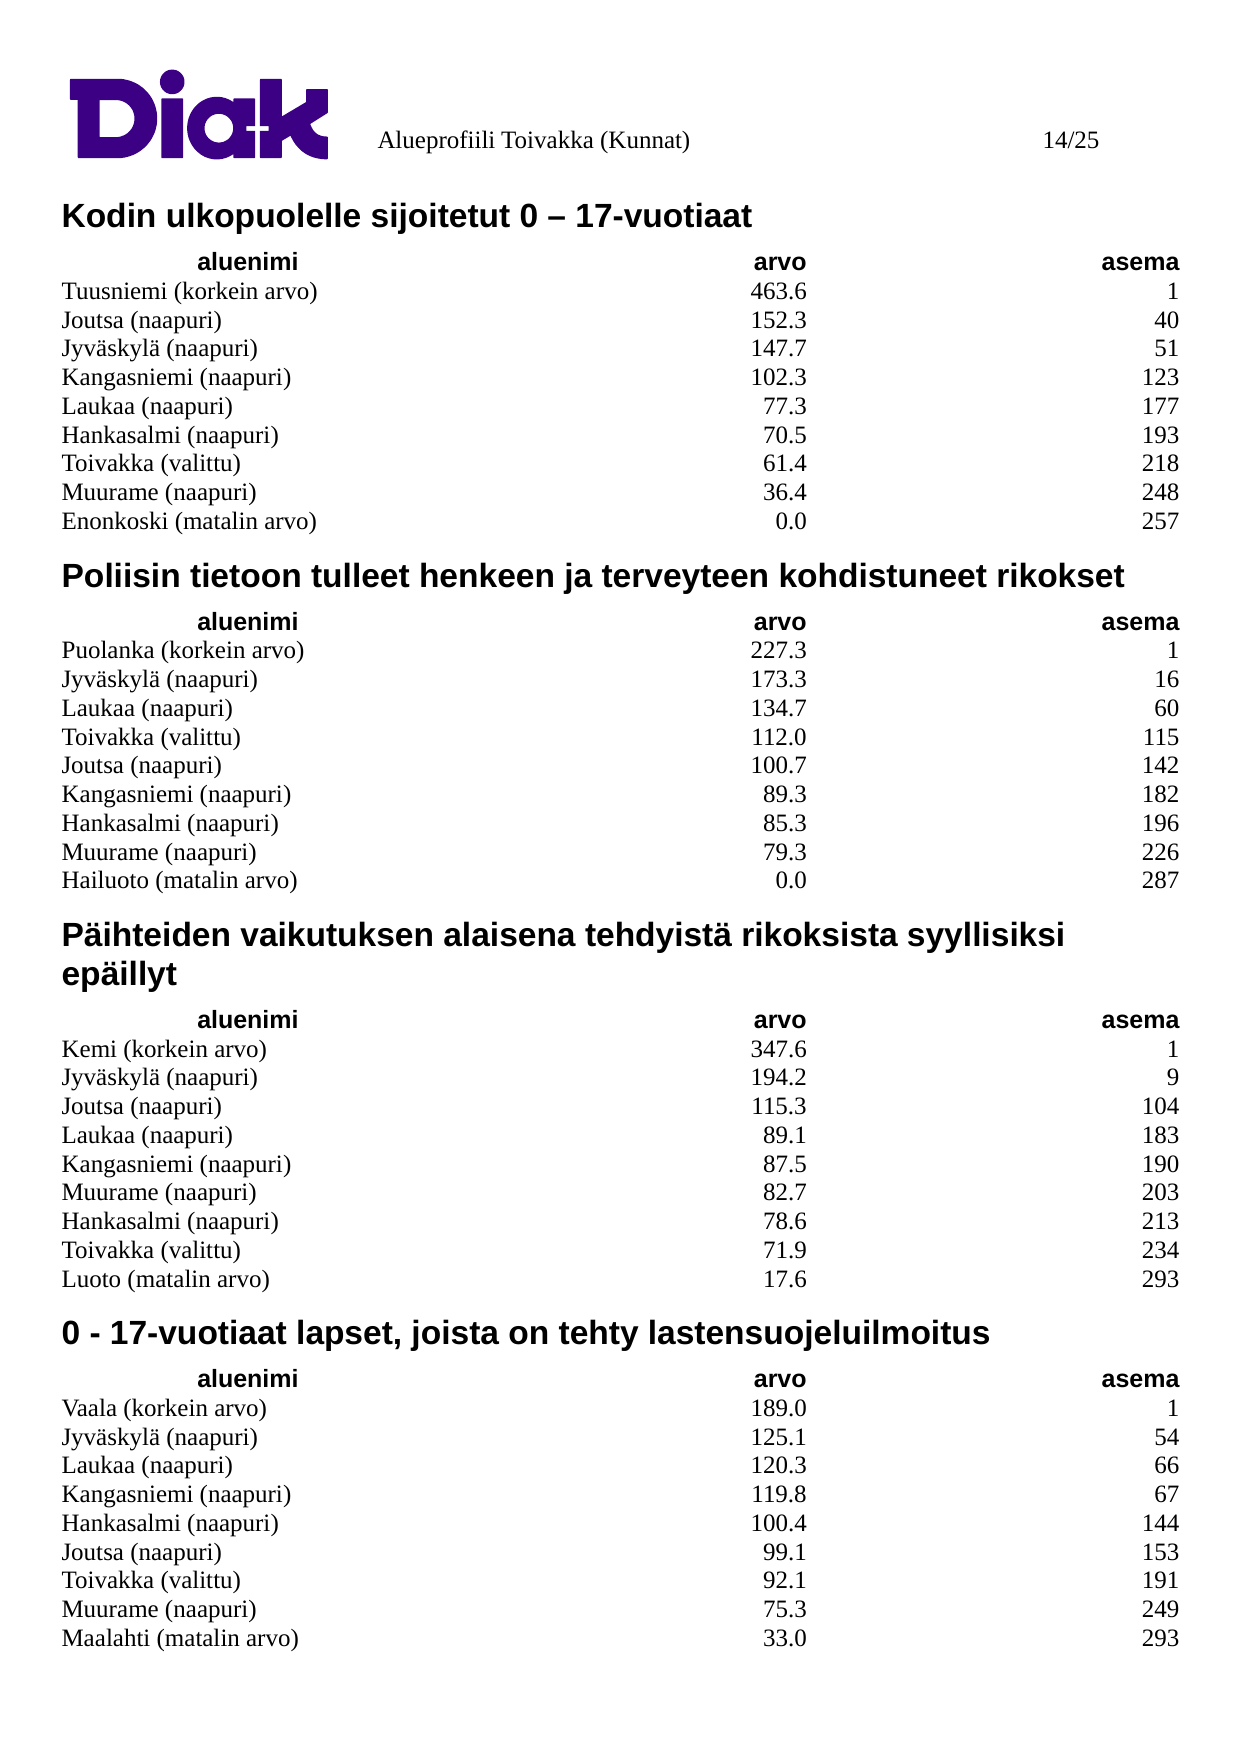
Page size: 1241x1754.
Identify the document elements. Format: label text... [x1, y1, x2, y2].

table_cell 234 [806, 1235, 1179, 1264]
table_cell 82.7 [434, 1178, 806, 1206]
table_cell Hankasalmi (naapuri) [61, 1206, 434, 1235]
table_cell 347.6 [434, 1034, 806, 1062]
table_cell 249 [806, 1594, 1179, 1623]
table_cell 147.7 [434, 334, 806, 362]
table_cell Hankasalmi (naapuri) [61, 1508, 434, 1537]
table_cell Joutsa (naapuri) [61, 751, 434, 779]
table_cell 0.0 [434, 506, 806, 535]
subtitle Kodin ulkopuolelle sijoitetut 0 – 17-vuotiaat [61, 196, 1179, 235]
table_cell 1 [806, 1034, 1179, 1062]
table_cell 112.0 [434, 722, 806, 751]
table_cell 92.1 [434, 1566, 806, 1594]
table_header arvo [434, 1005, 806, 1034]
table_cell Vaala (korkein arvo) [61, 1393, 434, 1422]
table_cell Laukaa (naapuri) [61, 693, 434, 722]
table_cell 33.0 [434, 1623, 806, 1652]
table_cell 123 [806, 362, 1179, 391]
table_cell 60 [806, 693, 1179, 722]
table_cell Joutsa (naapuri) [61, 1537, 434, 1566]
table_cell Toivakka (valittu) [61, 1566, 434, 1594]
table_cell Puolanka (korkein arvo) [61, 636, 434, 664]
subtitle Poliisin tietoon tulleet henkeen ja terveyteen kohdistuneet rikokset [61, 556, 1179, 594]
table_cell 189.0 [434, 1393, 806, 1422]
table_cell 196 [806, 808, 1179, 837]
table_cell 51 [806, 334, 1179, 362]
table_cell 293 [806, 1623, 1179, 1652]
table_cell 1 [806, 636, 1179, 664]
table_cell 203 [806, 1178, 1179, 1206]
table_cell Laukaa (naapuri) [61, 1451, 434, 1479]
table_header asema [806, 247, 1179, 276]
table_cell Kemi (korkein arvo) [61, 1034, 434, 1062]
table_header aluenimi [61, 247, 434, 276]
table_cell Jyväskylä (naapuri) [61, 1422, 434, 1451]
table_cell 193 [806, 420, 1179, 448]
subtitle Päihteiden vaikutuksen alaisena tehdyistä rikoksista syyllisiksi epäillyt [61, 915, 1179, 992]
table_cell 153 [806, 1537, 1179, 1566]
table_cell 226 [806, 837, 1179, 866]
table_cell 75.3 [434, 1594, 806, 1623]
table_header asema [806, 607, 1179, 636]
table_header aluenimi [61, 607, 434, 636]
table_cell Kangasniemi (naapuri) [61, 1479, 434, 1508]
table_cell Muurame (naapuri) [61, 477, 434, 506]
table_cell 1 [806, 276, 1179, 305]
table_cell Toivakka (valittu) [61, 722, 434, 751]
table_cell 16 [806, 664, 1179, 693]
table_cell Jyväskylä (naapuri) [61, 1063, 434, 1091]
table_cell 227.3 [434, 636, 806, 664]
table_cell 183 [806, 1120, 1179, 1149]
table_cell 119.8 [434, 1479, 806, 1508]
table_cell 177 [806, 391, 1179, 420]
table_cell 61.4 [434, 449, 806, 477]
table_cell Laukaa (naapuri) [61, 391, 434, 420]
table_cell Hankasalmi (naapuri) [61, 420, 434, 448]
table_cell Jyväskylä (naapuri) [61, 334, 434, 362]
table_cell 78.6 [434, 1206, 806, 1235]
table_cell 125.1 [434, 1422, 806, 1451]
table_cell 287 [806, 866, 1179, 894]
table_cell Kangasniemi (naapuri) [61, 362, 434, 391]
table_cell 40 [806, 305, 1179, 333]
table_cell 100.4 [434, 1508, 806, 1537]
table_cell Kangasniemi (naapuri) [61, 1149, 434, 1177]
table_cell Muurame (naapuri) [61, 1594, 434, 1623]
table_cell Joutsa (naapuri) [61, 1091, 434, 1120]
table_cell 1 [806, 1393, 1179, 1422]
table_cell Luoto (matalin arvo) [61, 1264, 434, 1292]
table_cell 115.3 [434, 1091, 806, 1120]
table_cell 100.7 [434, 751, 806, 779]
table_cell Toivakka (valittu) [61, 449, 434, 477]
table_cell 293 [806, 1264, 1179, 1292]
table_cell 85.3 [434, 808, 806, 837]
table_cell 257 [806, 506, 1179, 535]
table_cell 89.1 [434, 1120, 806, 1149]
table_cell Kangasniemi (naapuri) [61, 779, 434, 808]
table_cell 70.5 [434, 420, 806, 448]
table_cell Hailuoto (matalin arvo) [61, 866, 434, 894]
table_cell 66 [806, 1451, 1179, 1479]
table_cell 463.6 [434, 276, 806, 305]
table_cell 77.3 [434, 391, 806, 420]
table_cell 182 [806, 779, 1179, 808]
table_cell Laukaa (naapuri) [61, 1120, 434, 1149]
table_cell Jyväskylä (naapuri) [61, 664, 434, 693]
table_header aluenimi [61, 1005, 434, 1034]
table_cell 190 [806, 1149, 1179, 1177]
table_cell Hankasalmi (naapuri) [61, 808, 434, 837]
table_cell 0.0 [434, 866, 806, 894]
table_cell 144 [806, 1508, 1179, 1537]
subtitle 0 - 17-vuotiaat lapset, joista on tehty lastensuojeluilmoitus [61, 1313, 1179, 1352]
table_cell Enonkoski (matalin arvo) [61, 506, 434, 535]
table_cell 218 [806, 449, 1179, 477]
table_cell Joutsa (naapuri) [61, 305, 434, 333]
table_header asema [806, 1364, 1179, 1393]
table_cell Maalahti (matalin arvo) [61, 1623, 434, 1652]
table_header arvo [434, 607, 806, 636]
table_cell Muurame (naapuri) [61, 1178, 434, 1206]
table_cell 104 [806, 1091, 1179, 1120]
table_cell 17.6 [434, 1264, 806, 1292]
table_cell 191 [806, 1566, 1179, 1594]
table_cell 89.3 [434, 779, 806, 808]
table_cell 248 [806, 477, 1179, 506]
table_cell 87.5 [434, 1149, 806, 1177]
table_cell 194.2 [434, 1063, 806, 1091]
table_cell 115 [806, 722, 1179, 751]
table_cell 79.3 [434, 837, 806, 866]
table_cell 120.3 [434, 1451, 806, 1479]
table_cell 71.9 [434, 1235, 806, 1264]
table_cell 134.7 [434, 693, 806, 722]
table_header arvo [434, 1364, 806, 1393]
table_cell 173.3 [434, 664, 806, 693]
table_cell Muurame (naapuri) [61, 837, 434, 866]
table_header arvo [434, 247, 806, 276]
table_cell 102.3 [434, 362, 806, 391]
table_cell 152.3 [434, 305, 806, 333]
table_cell 67 [806, 1479, 1179, 1508]
table_cell Toivakka (valittu) [61, 1235, 434, 1264]
table_cell 36.4 [434, 477, 806, 506]
table_header asema [806, 1005, 1179, 1034]
table_cell 142 [806, 751, 1179, 779]
table_cell 213 [806, 1206, 1179, 1235]
table_cell 9 [806, 1063, 1179, 1091]
table_cell Tuusniemi (korkein arvo) [61, 276, 434, 305]
table_cell 54 [806, 1422, 1179, 1451]
table_header aluenimi [61, 1364, 434, 1393]
table_cell 99.1 [434, 1537, 806, 1566]
